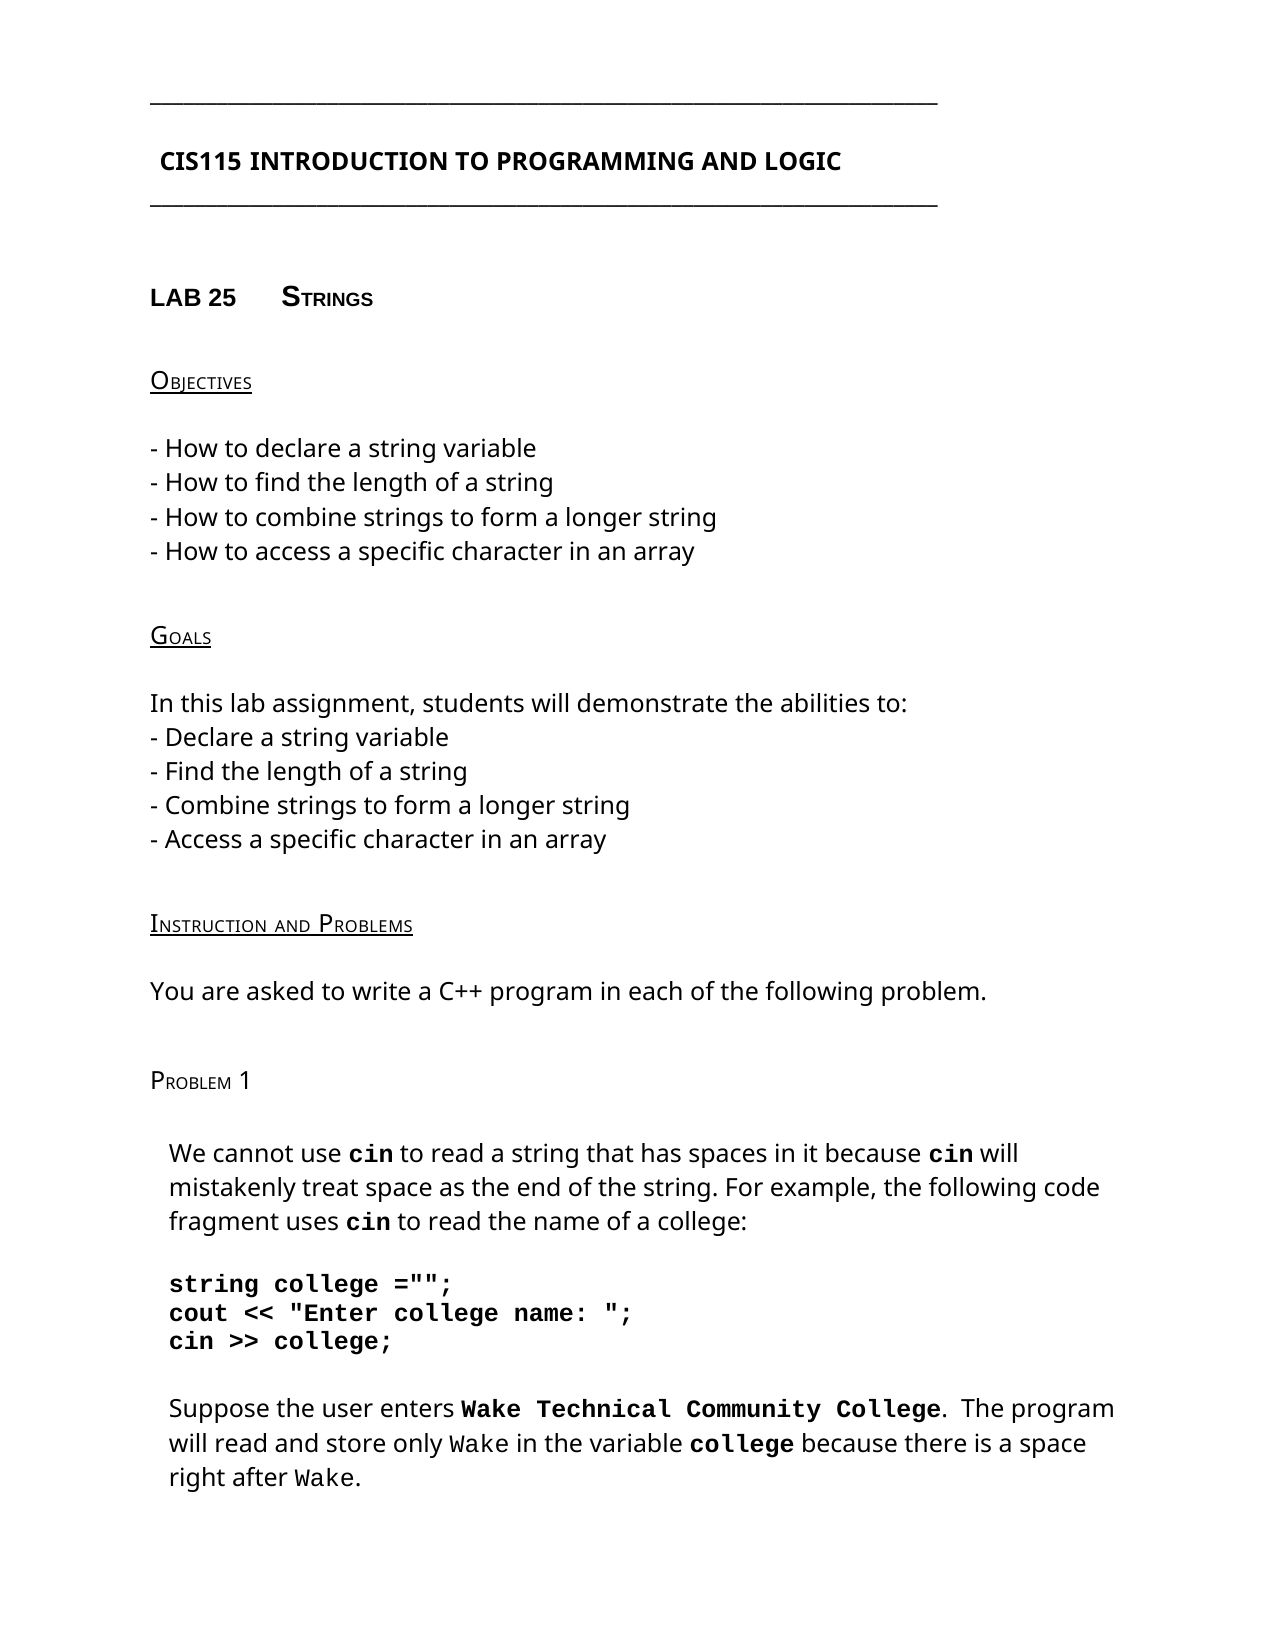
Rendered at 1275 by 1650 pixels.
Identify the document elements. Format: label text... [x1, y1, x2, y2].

text - Find the length of a string [150, 753, 1125, 788]
text - How to find the length of a string [150, 465, 1125, 499]
text - Combine strings to form a longer string [150, 788, 1125, 822]
text You are asked to write a C++ program in each of the following problem. [150, 974, 1125, 1008]
text - How to access a specific character in an array [150, 533, 1125, 567]
text - How to combine strings to form a longer string [150, 499, 1125, 533]
subtitle Goals [150, 617, 1125, 651]
text - Access a specific character in an array [150, 822, 1125, 856]
text In this lab assignment, students will demonstrate the abilities to: [150, 685, 1125, 719]
subtitle Problem 1 [150, 1063, 1125, 1097]
subtitle Instruction and Problems [150, 906, 1125, 940]
text _______________________________________________________________________ [150, 75, 1125, 109]
text We cannot use cin to read a string that has spaces in it because cin will mistakenly treat space as the end of the string. For example, the following code fragment uses cin to read the name of a college: [150, 1135, 1125, 1238]
subtitle Objectives [150, 363, 1125, 397]
text cin >> college; [150, 1329, 1125, 1357]
text _______________________________________________________________________ [150, 177, 1125, 211]
text string college =""; [150, 1272, 1125, 1300]
title LAB 25 Strings [150, 279, 1162, 313]
text - How to declare a string variable [150, 431, 1125, 465]
text CIS115 Introduction to Programming and Logic [150, 143, 1125, 177]
text cout << "Enter college name: "; [150, 1300, 1125, 1329]
text Suppose the user enters Wake Technical Community College. The program will read and store only Wake in the variable college because there is a space right after Wake. [150, 1391, 1125, 1494]
text - Declare a string variable [150, 719, 1125, 753]
